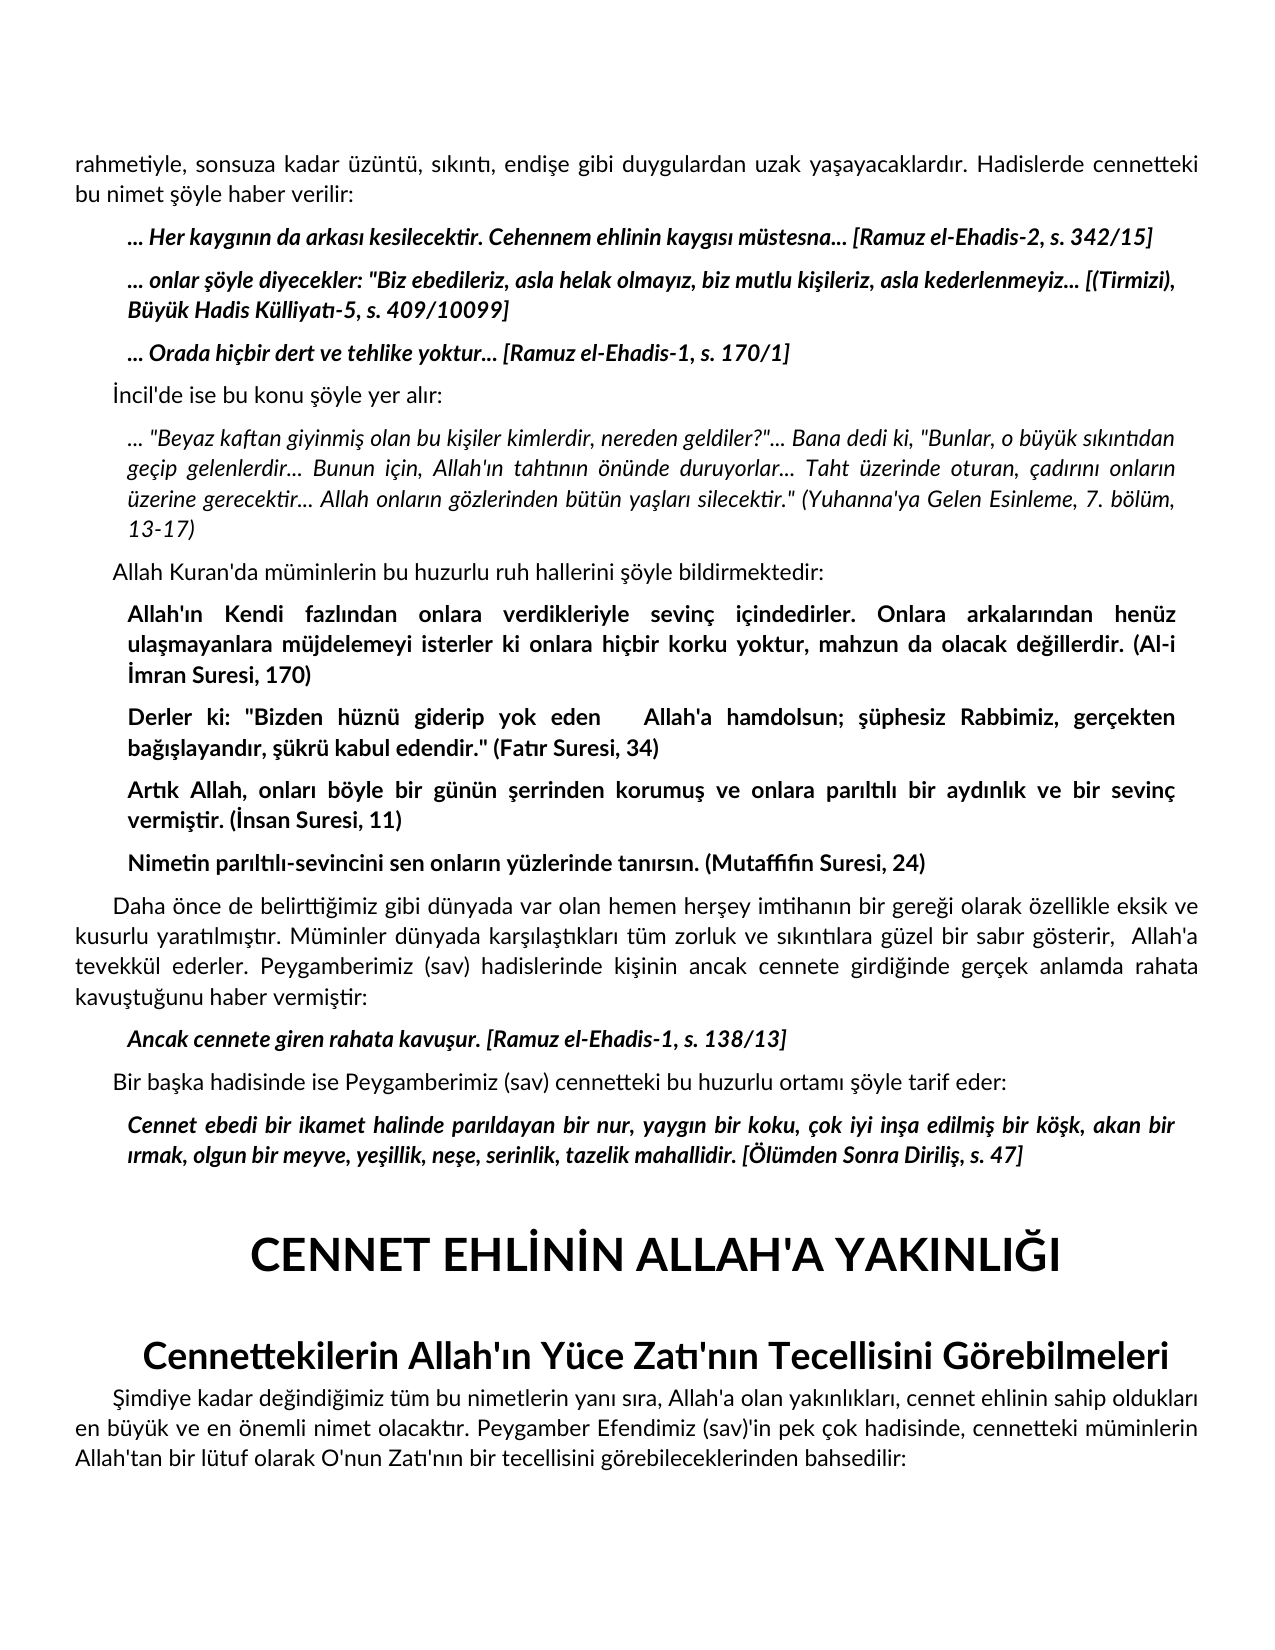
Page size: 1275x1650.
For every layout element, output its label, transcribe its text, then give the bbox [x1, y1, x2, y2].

subtitle CENNET EHLİNİN ALLAH'A YAKINLIĞI [112, 1226, 1200, 1281]
text Daha önce de belirttiğimiz gibi dünyada var olan hemen herşey imtihanın bir gereği olarak özellikle eksik ve kusurlu yaratılmıştır. Müminler dünyada karşılaştıkları tüm zorluk ve sıkıntılara güzel bir sabır gösterir, Allah'a tevekkül ederler. Peygamberimiz (sav) hadislerinde kişinin ancak cennete girdiğinde gerçek anlamda rahata kavuştuğunu haber vermiştir: [75, 892, 1200, 1010]
text İncil'de ise bu konu şöyle yer alır: [75, 381, 1200, 409]
text rahmetiyle, sonsuza kadar üzüntü, sıkıntı, endişe gibi duygulardan uzak yaşayacaklardır. Hadislerde cennetteki bu nimet şöyle haber verilir: [75, 150, 1200, 208]
text ... Her kaygının da arkası kesilecektir. Cehennem ehlinin kaygısı müstesna... [Ramuz el-Ehadis-2, s. 342/15] [127, 223, 1177, 250]
text Artık Allah, onları böyle bir günün şerrinden korumuş ve onlara parıltılı bir aydınlık ve bir sevinç vermiştir. (İnsan Suresi, 11) [127, 776, 1177, 834]
text ... onlar şöyle diyecekler: "Biz ebedileriz, asla helak olmayız, biz mutlu kişileriz, asla kederlenmeyiz... [(Tirmizi), Büyük Hadis Külliyatı-5, s. 409/10099] [127, 266, 1177, 323]
text Nimetin parıltılı-sevincini sen onların yüzlerinde tanırsın. (Mutaffifin Suresi, 24) [127, 849, 1177, 876]
text Cennet ebedi bir ikamet halinde parıldayan bir nur, yaygın bir koku, çok iyi inşa edilmiş bir köşk, akan bir ırmak, olgun bir meyve, yeşillik, neşe, serinlik, tazelik mahallidir. [Ölümden Sonra Diriliş, s. 47] [127, 1110, 1177, 1168]
text Ancak cennete giren rahata kavuşur. [Ramuz el-Ehadis-1, s. 138/13] [127, 1025, 1177, 1052]
text Şimdiye kadar değindiğimiz tüm bu nimetlerin yanı sıra, Allah'a olan yakınlıkları, cennet ehlinin sahip oldukları en büyük ve en önemli nimet olacaktır. Peygamber Efendimiz (sav)'in pek çok hadisinde, cennetteki müminlerin Allah'tan bir lütuf olarak O'nun Zatı'nın bir tecellisini görebileceklerinden bahsedilir: [75, 1383, 1200, 1471]
text Derler ki: "Bizden hüznü giderip yok eden Allah'a hamdolsun; şüphesiz Rabbimiz, gerçekten bağışlayandır, şükrü kabul edendir." (Fatır Suresi, 34) [127, 703, 1177, 761]
text Allah'ın Kendi fazlından onlara verdikleriyle sevinç içindedirler. Onlara arkalarından henüz ulaşmayanlara müjdelemeyi isterler ki onlara hiçbir korku yoktur, mahzun da olacak değillerdir. (Al-i İmran Suresi, 170) [127, 600, 1177, 688]
text ... "Beyaz kaftan giyinmiş olan bu kişiler kimlerdir, nereden geldiler?"... Bana dedi ki, "Bunlar, o büyük sıkıntıdan geçip gelenlerdir... Bunun için, Allah'ın tahtının önünde duruyorlar... Taht üzerinde oturan, çadırını onların üzerine gerecektir... Allah onların gözlerinden bütün yaşları silecektir." (Yuhanna'ya Gelen Esinleme, 7. bölüm, 13-17) [127, 424, 1177, 542]
text Bir başka hadisinde ise Peygamberimiz (sav) cennetteki bu huzurlu ortamı şöyle tarif eder: [75, 1068, 1200, 1095]
subtitle Cennettekilerin Allah'ın Yüce Zatı'nın Tecellisini Görebilmeleri [112, 1332, 1200, 1377]
text ... Orada hiçbir dert ve tehlike yoktur... [Ramuz el-Ehadis-1, s. 170/1] [127, 338, 1177, 366]
text Allah Kuran'da müminlerin bu huzurlu ruh hallerini şöyle bildirmektedir: [75, 557, 1200, 585]
